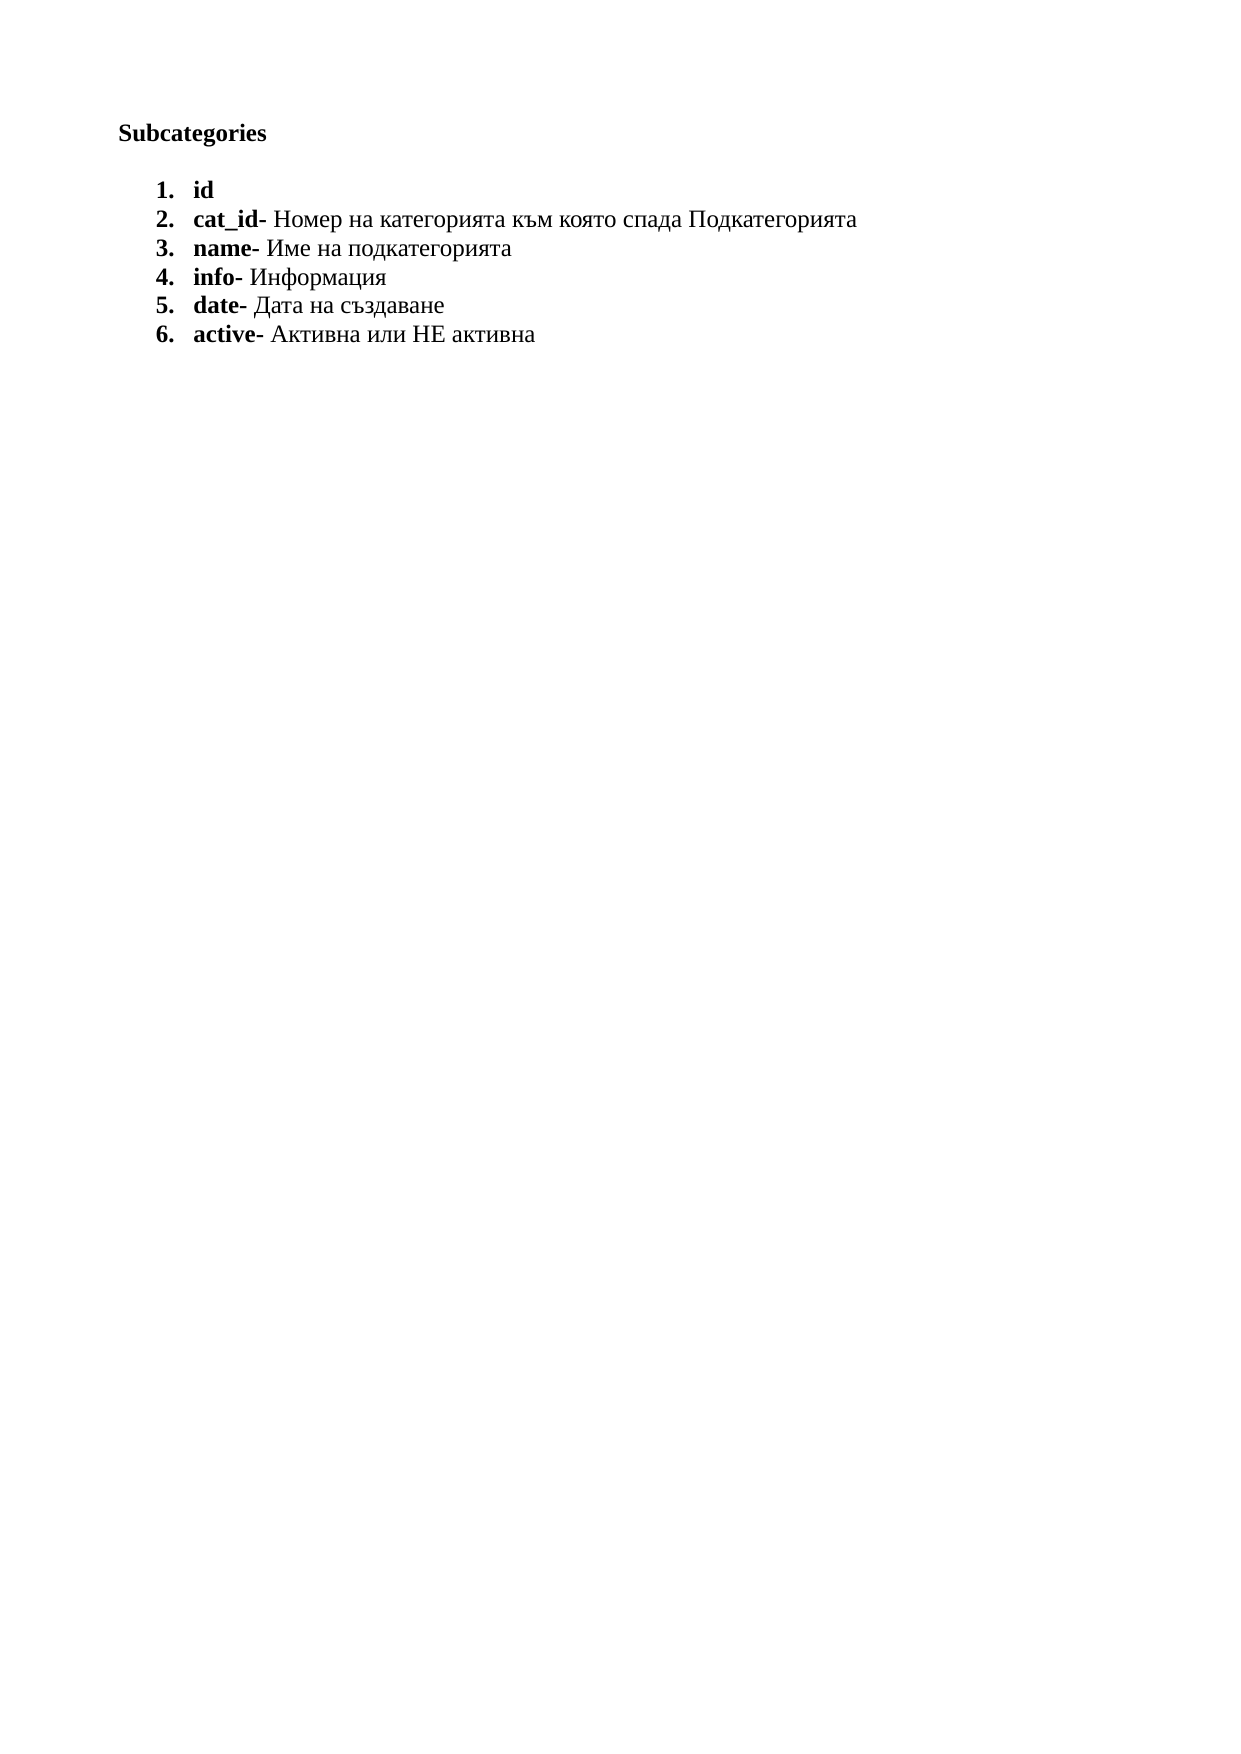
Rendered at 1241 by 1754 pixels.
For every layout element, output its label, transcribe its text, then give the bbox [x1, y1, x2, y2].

text Subcategories [118, 118, 1122, 147]
list info- Информация [156, 262, 1122, 291]
list name- Име на подкатегорията [156, 233, 1122, 262]
list active- Активна или НЕ активна [156, 319, 1122, 348]
list date- Дата на създаване [156, 291, 1122, 319]
list cat_id- Номер на категорията към която спада Подкатегорията [156, 204, 1122, 233]
list id [156, 176, 1122, 204]
